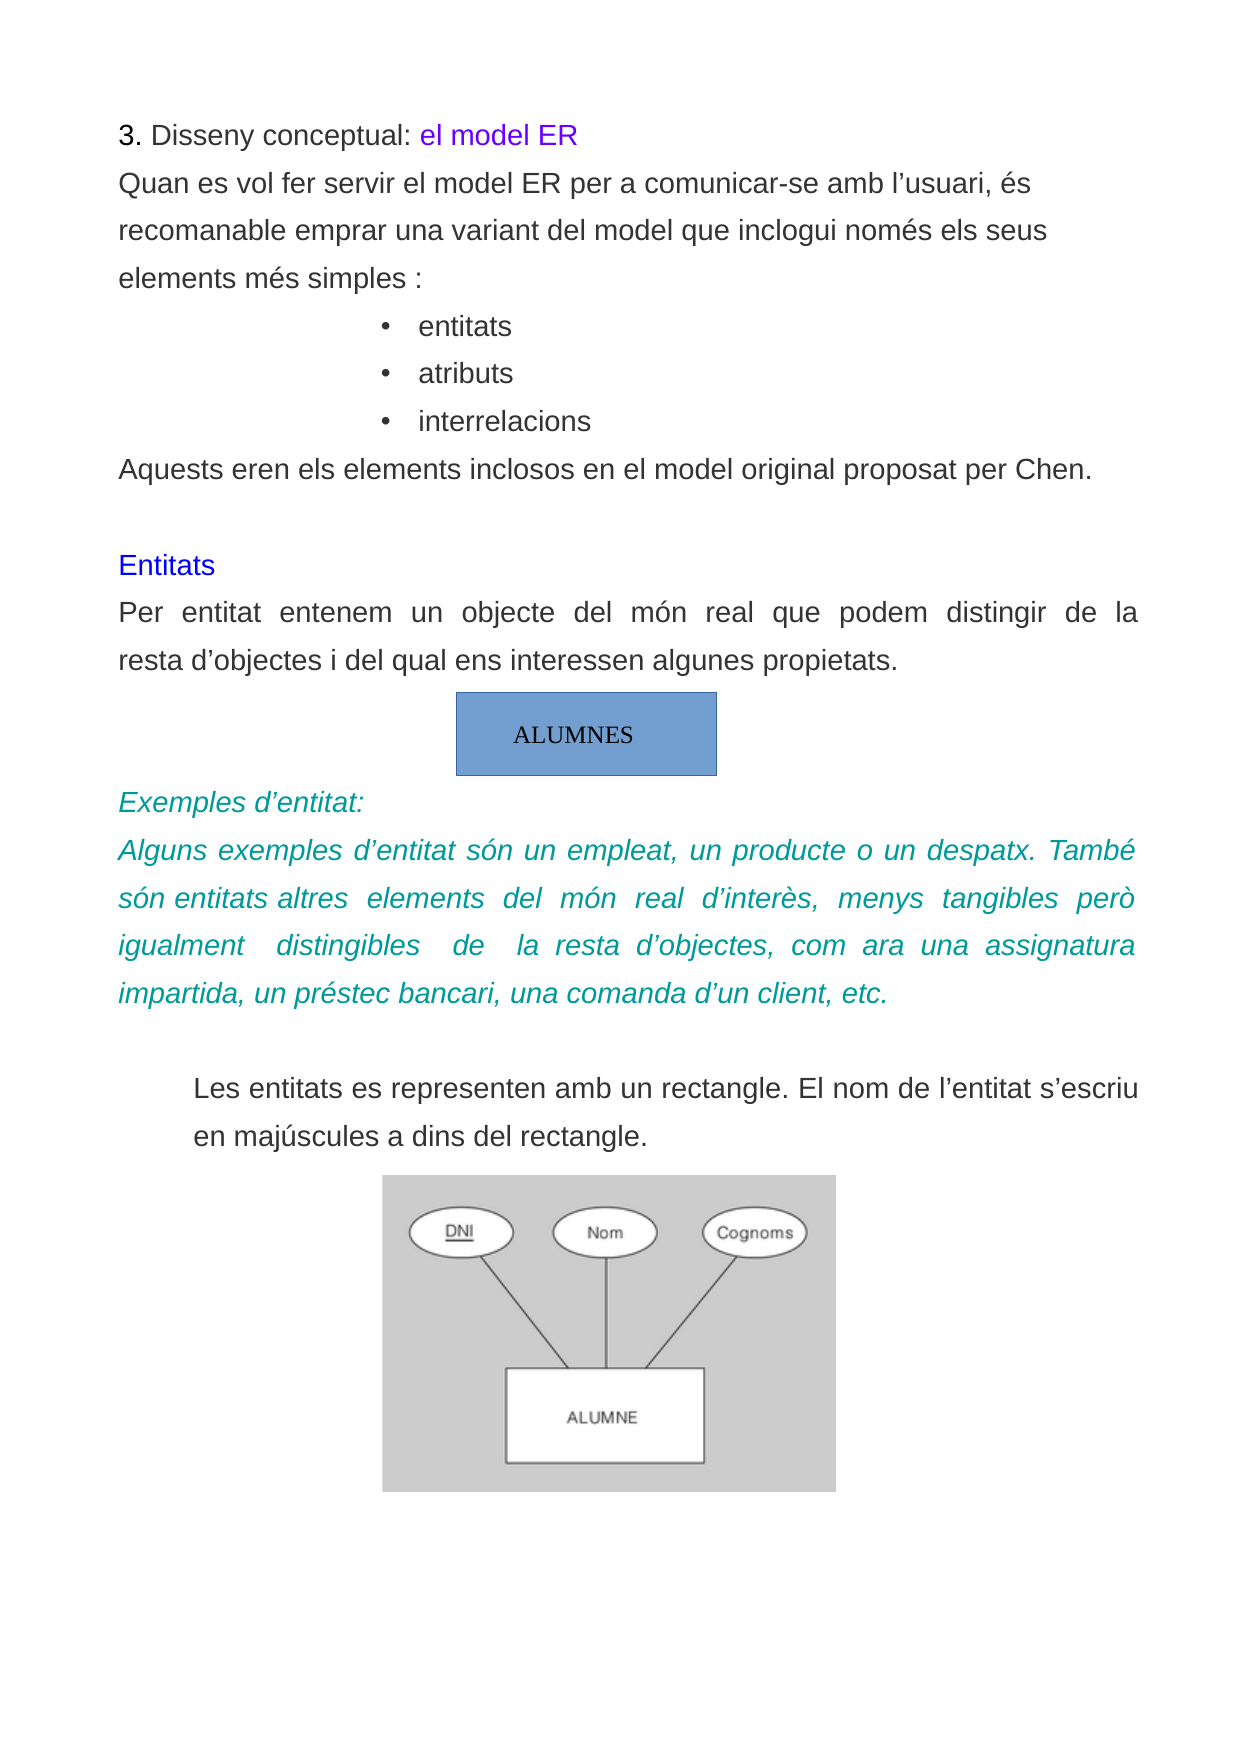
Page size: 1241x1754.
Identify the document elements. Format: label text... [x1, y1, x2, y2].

list entitats [381, 308, 1122, 342]
text Quan es vol fer servir el model ER per a comunicar-se amb l’usuari, és recomanable emprar una variant del model que inclogui només els seus elements més simples : [118, 166, 1143, 294]
list interrelacions [381, 404, 1122, 438]
picture [382, 1175, 837, 1492]
list atributs [381, 356, 1122, 390]
text Alguns exemples d’entitat són un empleat, un producte o un despatx. També són entitats altres elements del món real d’interès, menys tangibles però igualment distingibles de la resta d’objectes, com ara una assignatura impartida, un préstec bancari, una comanda d’un client, etc. [118, 833, 1140, 1009]
text Entitats [118, 547, 1140, 581]
text 3. Disseny conceptual: el model ER [118, 118, 1143, 152]
text Per entitat entenem un objecte del món real que podem distingir de la resta d’objectes i del qual ens interessen algunes propietats. [118, 595, 1140, 676]
text Exemples d’entitat: [118, 786, 1140, 819]
text Les entitats es representen amb un rectangle. El nom de l’entitat s’escriu en majúscules a dins del rectangle. [193, 1071, 1140, 1152]
text Aquests eren els elements inclosos en el model original proposat per Chen. [118, 452, 1143, 486]
